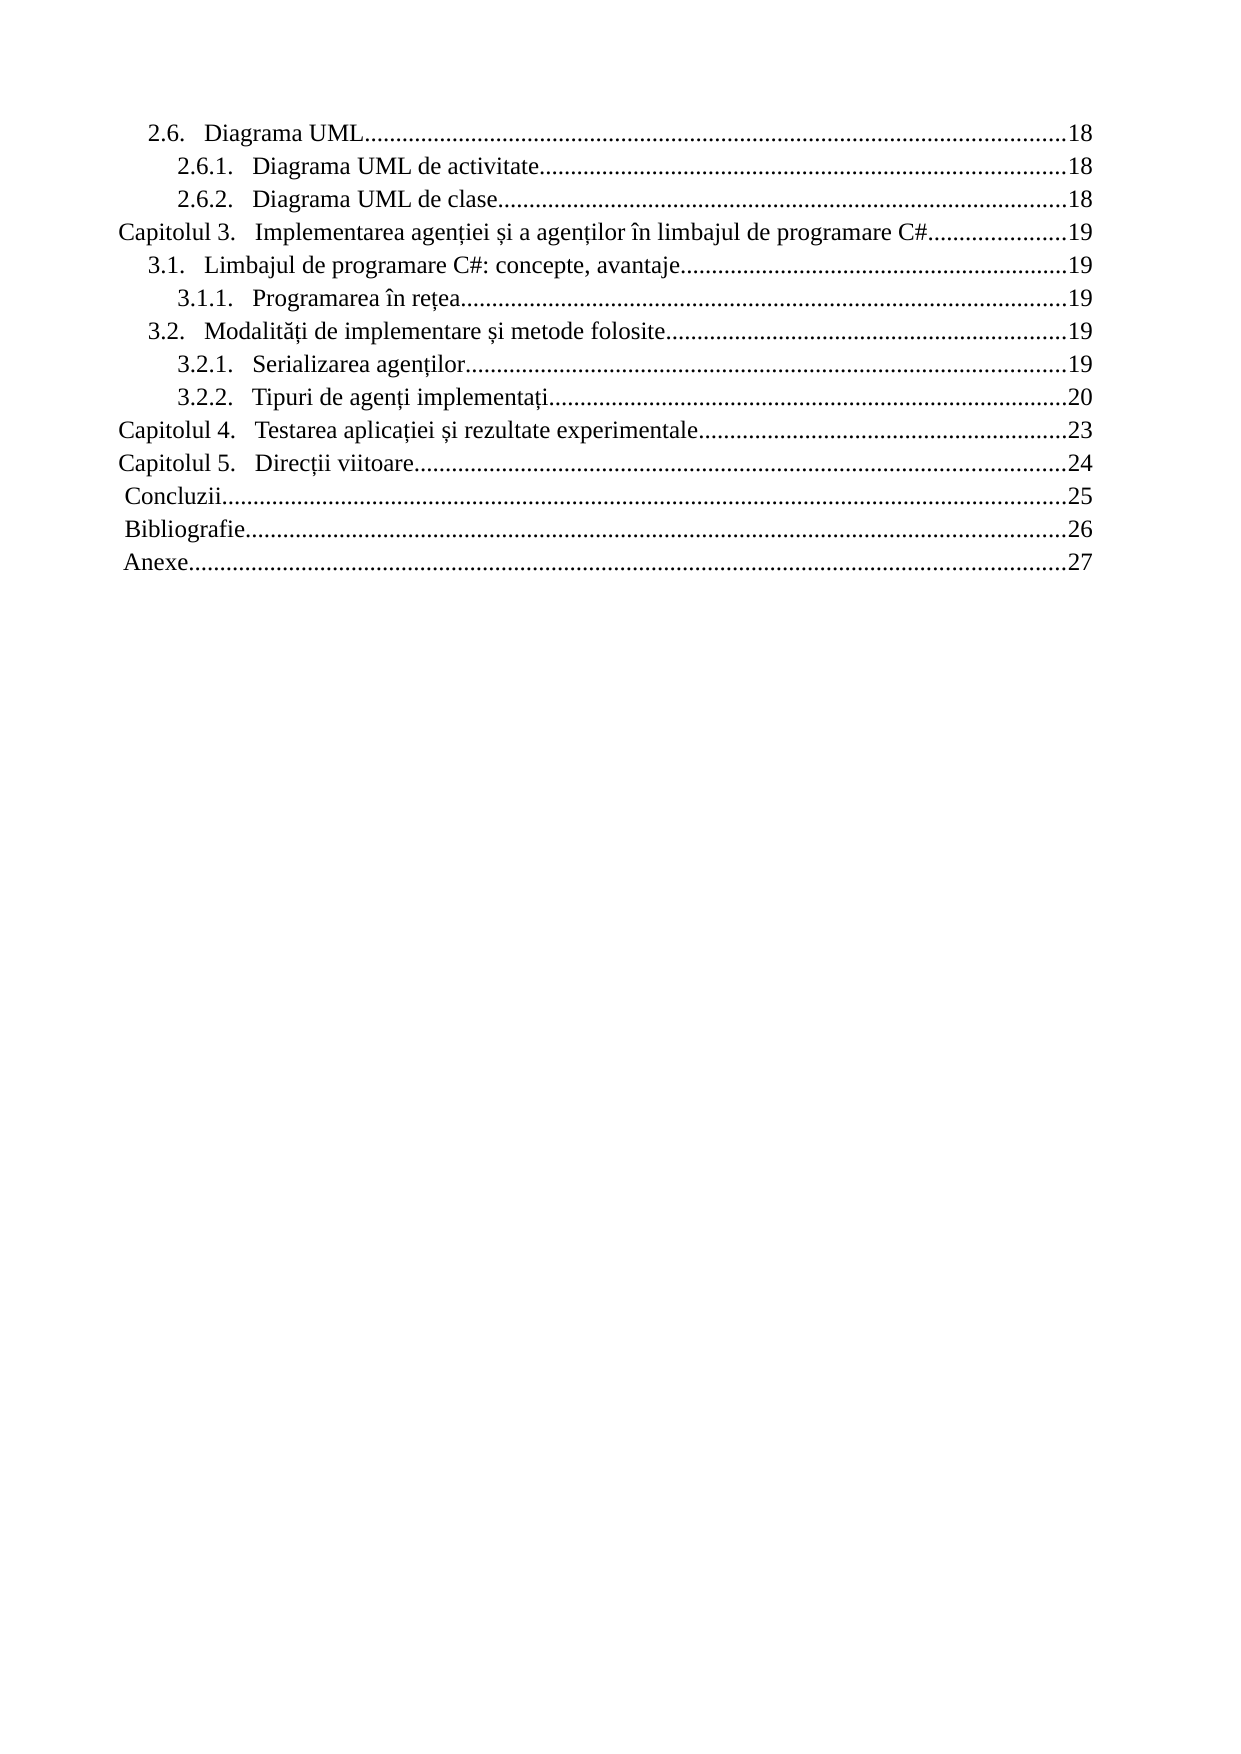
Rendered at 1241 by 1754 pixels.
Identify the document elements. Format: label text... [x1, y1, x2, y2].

text 2.6. Diagrama UML 18 [148, 118, 1093, 147]
text 3.1. Limbajul de programare C#: concepte, avantaje 19 [148, 250, 1093, 279]
text Bibliografie 26 [118, 514, 1093, 543]
text Capitolul 3. Implementarea agenției și a agenților în limbajul de programare C# 19 [118, 217, 1093, 246]
text Capitolul 5. Direcții viitoare 24 [118, 448, 1093, 477]
text 2.6.2. Diagrama UML de clase 18 [177, 184, 1093, 213]
text 3.2. Modalități de implementare și metode folosite 19 [148, 316, 1093, 345]
text 3.2.2. Tipuri de agenți implementați 20 [177, 382, 1093, 411]
text Anexe. 27 [118, 547, 1093, 576]
text 3.1.1. Programarea în rețea 19 [177, 283, 1093, 312]
text 2.6.1. Diagrama UML de activitate 18 [177, 151, 1093, 180]
text Capitolul 4. Testarea aplicației și rezultate experimentale 23 [118, 415, 1093, 444]
text 3.2.1. Serializarea agenților 19 [177, 349, 1093, 378]
text Concluzii 25 [118, 481, 1093, 510]
